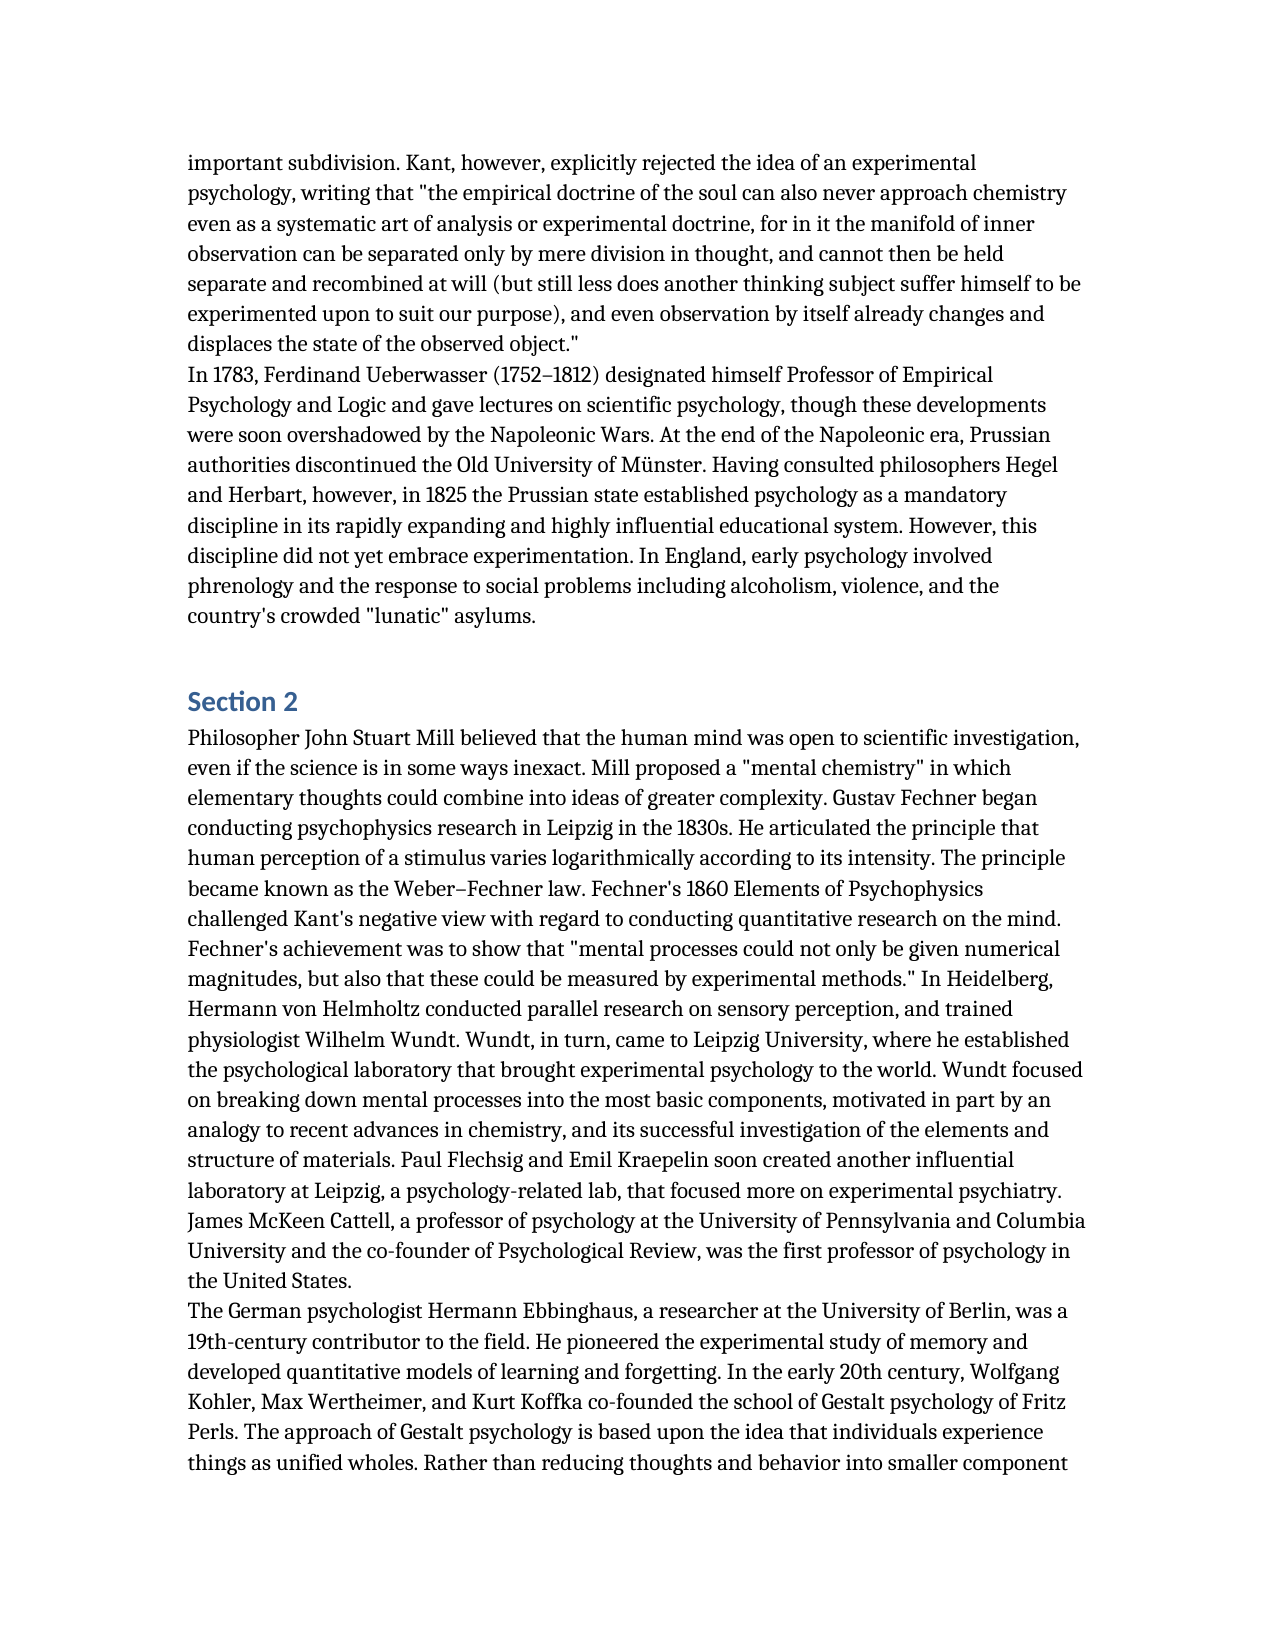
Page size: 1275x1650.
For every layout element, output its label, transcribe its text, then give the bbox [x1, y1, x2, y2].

text Philosopher John Stuart Mill believed that the human mind was open to scientific investigation, even if the science is in some ways inexact. Mill proposed a "mental chemistry" in which elementary thoughts could combine into ideas of greater complexity. Gustav Fechner began conducting psychophysics research in Leipzig in the 1830s. He articulated the principle that human perception of a stimulus varies logarithmically according to its intensity. The principle became known as the Weber–Fechner law. Fechner's 1860 Elements of Psychophysics challenged Kant's negative view with regard to conducting quantitative research on the mind. Fechner's achievement was to show that "mental processes could not only be given numerical magnitudes, but also that these could be measured by experimental methods." In Heidelberg, Hermann von Helmholtz conducted parallel research on sensory perception, and trained physiologist Wilhelm Wundt. Wundt, in turn, came to Leipzig University, where he established the psychological laboratory that brought experimental psychology to the world. Wundt focused on breaking down mental processes into the most basic components, motivated in part by an analogy to recent advances in chemistry, and its successful investigation of the elements and structure of materials. Paul Flechsig and Emil Kraepelin soon created another influential laboratory at Leipzig, a psychology-related lab, that focused more on experimental psychiatry. James McKeen Cattell, a professor of psychology at the University of Pennsylvania and Columbia University and the co-founder of Psychological Review, was the first professor of psychology in the United States. The German psychologist Hermann Ebbinghaus, a researcher at the University of Berlin, was a 19th-century contributor to the field. He pioneered the experimental study of memory and developed quantitative models of learning and forgetting. In the early 20th century, Wolfgang Kohler, Max Wertheimer, and Kurt Koffka co-founded the school of Gestalt psychology of Fritz Perls. The approach of Gestalt psychology is based upon the idea that individuals experience things as unified wholes. Rather than reducing thoughts and behavior into smaller component [187, 724, 1087, 1476]
text important subdivision. Kant, however, explicitly rejected the idea of an experimental psychology, writing that "the empirical doctrine of the soul can also never approach chemistry even as a systematic art of analysis or experimental doctrine, for in it the manifold of inner observation can be separated only by mere division in thought, and cannot then be held separate and recombined at will (but still less does another thinking subject suffer himself to be experimented upon to suit our purpose), and even observation by itself already changes and displaces the state of the observed object." In 1783, Ferdinand Ueberwasser (1752–1812) designated himself Professor of Empirical Psychology and Logic and gave lectures on scientific psychology, though these developments were soon overshadowed by the Napoleonic Wars. At the end of the Napoleonic era, Prussian authorities discontinued the Old University of Münster. Having consulted philosophers Hegel and Herbart, however, in 1825 the Prussian state established psychology as a mandatory discipline in its rapidly expanding and highly influential educational system. However, this discipline did not yet embrace experimentation. In England, early psychology involved phrenology and the response to social problems including alcoholism, violence, and the country's crowded "lunatic" asylums. [187, 150, 1087, 629]
subtitle Section 2 [187, 683, 1087, 719]
